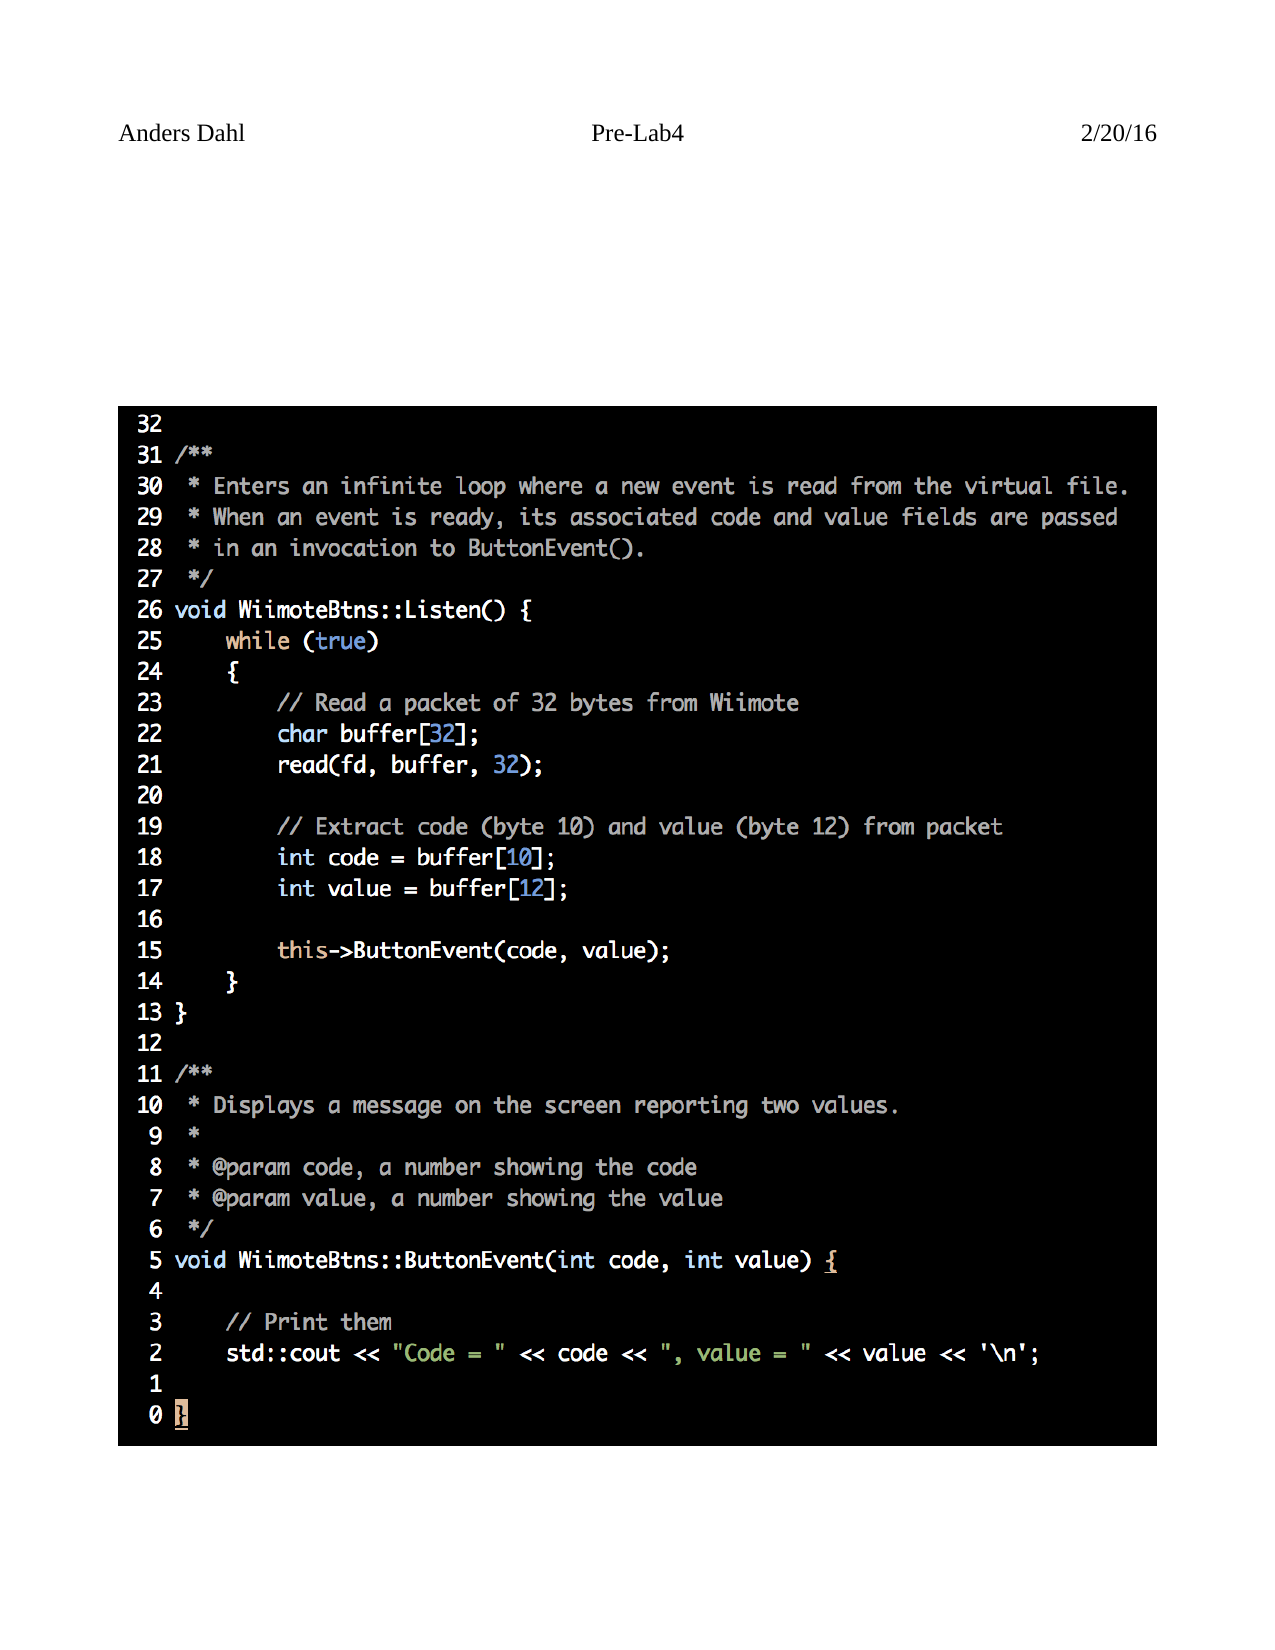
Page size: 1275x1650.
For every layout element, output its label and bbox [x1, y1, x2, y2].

picture [118, 406, 1157, 1446]
